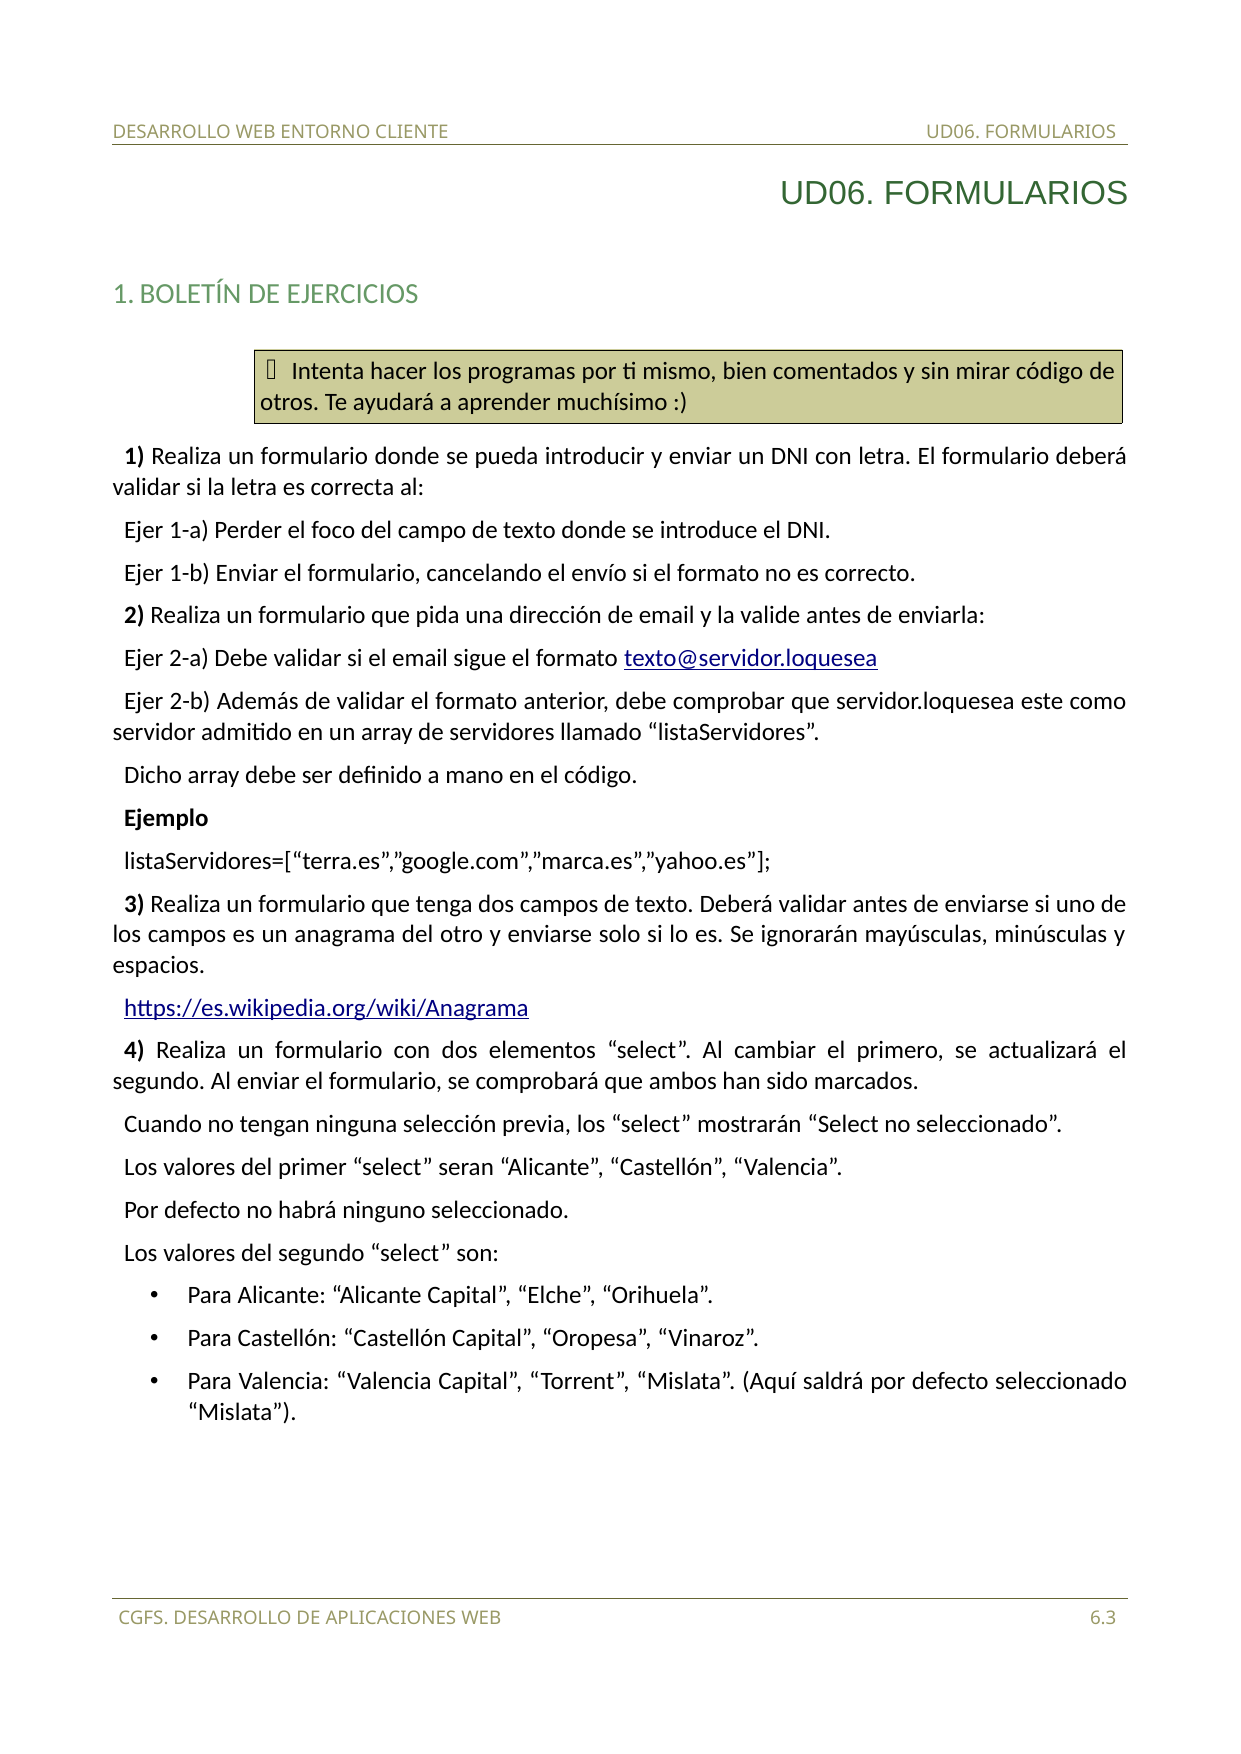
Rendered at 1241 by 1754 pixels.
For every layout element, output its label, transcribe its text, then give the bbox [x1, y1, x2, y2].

text UD06. Formularios [112, 173, 1128, 212]
list Para Alicante: “Alicante Capital”, “Elche”, “Orihuela”. [150, 1280, 1128, 1310]
list Para Valencia: “Valencia Capital”, “Torrent”, “Mislata”. (Aquí saldrá por defecto seleccionado “Mislata”). [150, 1366, 1128, 1427]
text Ejer 1-a) Perder el foco del campo de texto donde se introduce el DNI. [112, 514, 1128, 544]
text Cuando no tengan ninguna selección previa, los “select” mostrarán “Select no seleccionado”. [112, 1108, 1128, 1138]
text Ejer 1-b) Enviar el formulario, cancelando el envío si el formato no es correcto. [112, 557, 1128, 587]
text  Intenta hacer los programas por ti mismo, bien comentados y sin mirar código de otros. Te ayudará a aprender muchísimo :) [255, 351, 1122, 423]
text 4) Realiza un formulario con dos elementos “select”. Al cambiar el primero, se actualizará el segundo. Al enviar el formulario, se comprobará que ambos han sido marcados. [112, 1034, 1128, 1096]
text https://es.wikipedia.org/wiki/Anagrama [112, 992, 1128, 1022]
text Ejer 2-b) Además de validar el formato anterior, debe comprobar que servidor.loquesea este como servidor admitido en un array de servidores llamado “listaServidores”. [112, 686, 1128, 747]
text Los valores del primer “select” seran “Alicante”, “Castellón”, “Valencia”. [112, 1151, 1128, 1181]
text Dicho array debe ser definido a mano en el código. [112, 759, 1128, 789]
list Para Castellón: “Castellón Capital”, “Oropesa”, “Vinaroz”. [150, 1323, 1128, 1353]
text Ejer 2-a) Debe validar si el email sigue el formato texto@servidor.loquesea [112, 643, 1128, 673]
text 1) Realiza un formulario donde se pueda introducir y enviar un DNI con letra. El formulario deberá validar si la letra es correcta al: [112, 440, 1128, 501]
subtitle Boletín de ejercicios [112, 275, 1128, 311]
text listaServidores=[“terra.es”,”google.com”,”marca.es”,”yahoo.es”]; [112, 845, 1128, 875]
text Por defecto no habrá ninguno seleccionado. [112, 1194, 1128, 1224]
text Los valores del segundo “select” son: [112, 1237, 1128, 1267]
text Ejemplo [112, 802, 1128, 832]
text 3) Realiza un formulario que tenga dos campos de texto. Deberá validar antes de enviarse si uno de los campos es un anagrama del otro y enviarse solo si lo es. Se ignorarán mayúsculas, minúsculas y espacios. [112, 888, 1128, 979]
text 2) Realiza un formulario que pida una dirección de email y la valide antes de enviarla: [112, 600, 1128, 630]
